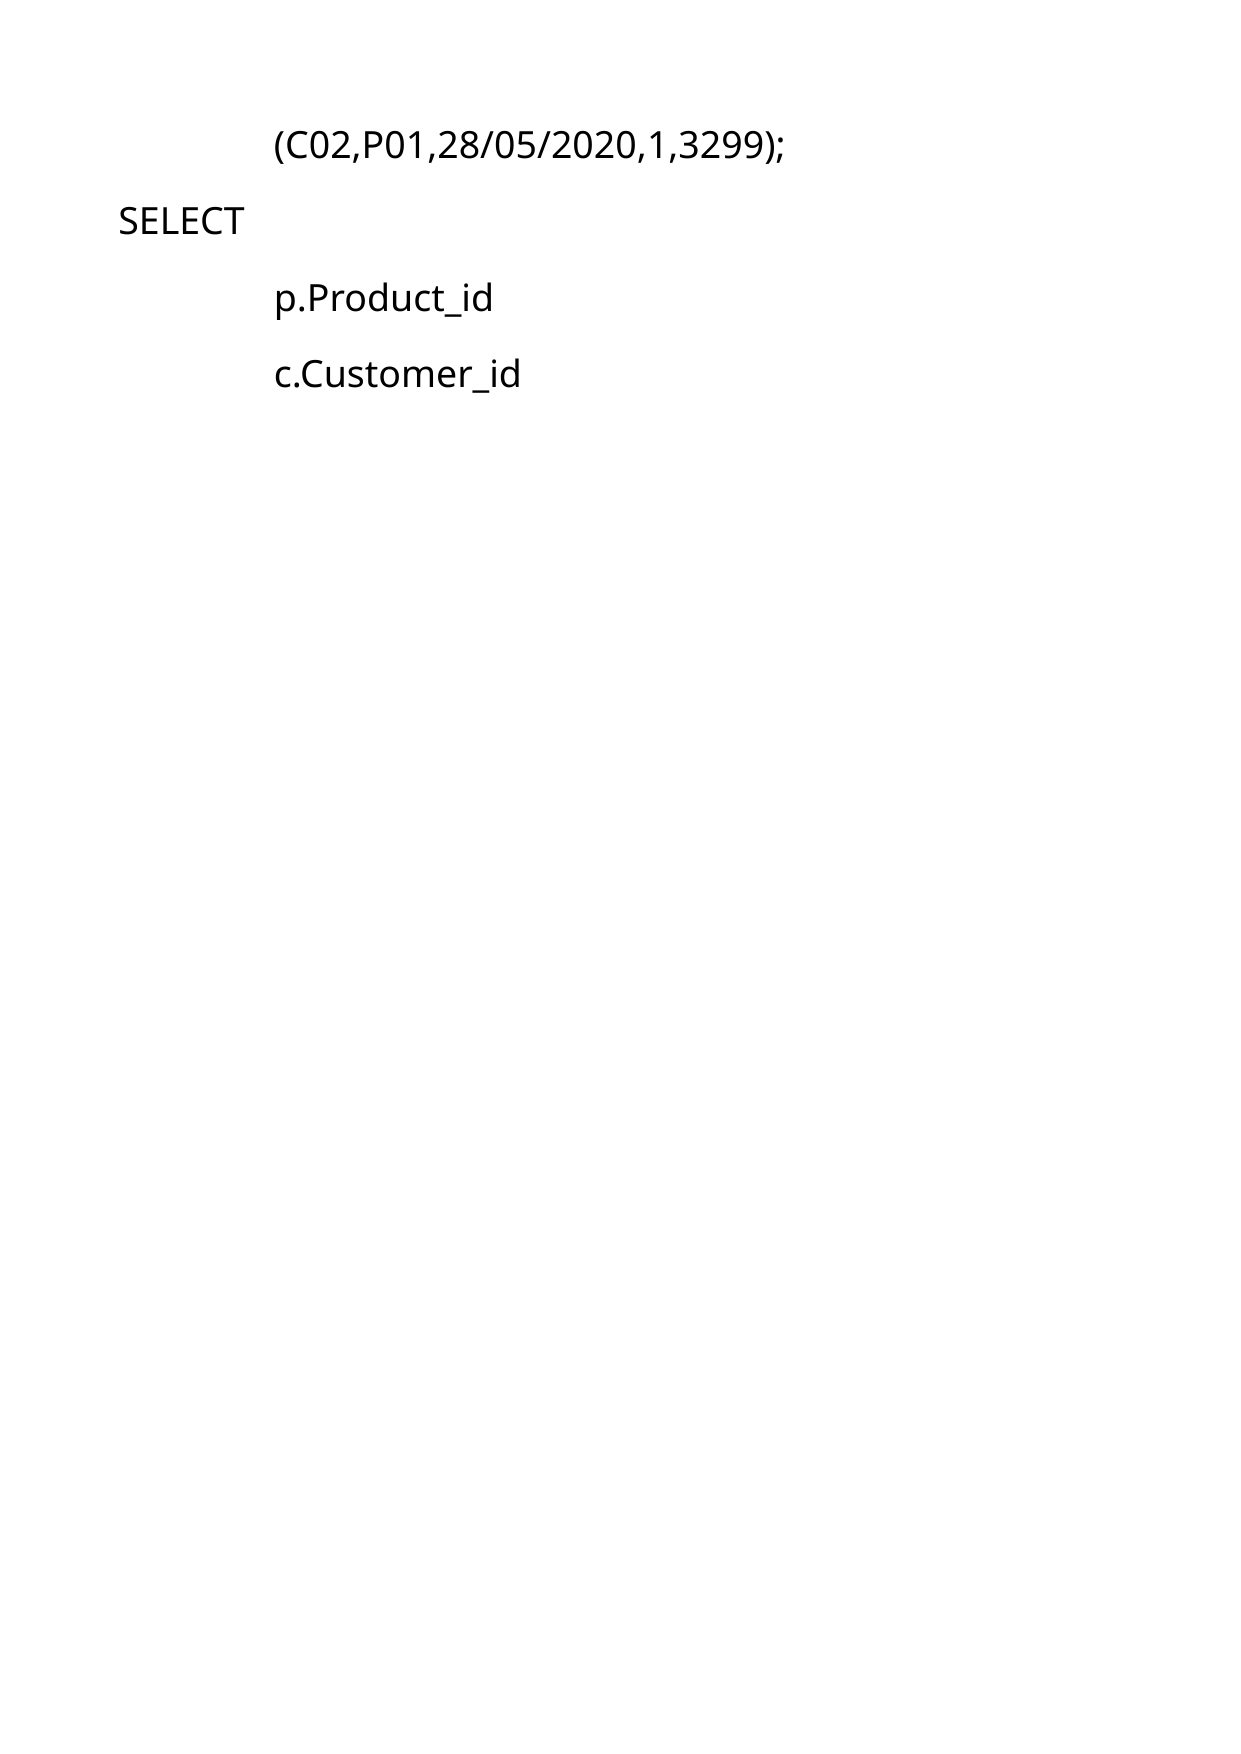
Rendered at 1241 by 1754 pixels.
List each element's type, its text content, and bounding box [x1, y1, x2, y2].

text (C02,P01,28/05/2020,1,3299); [118, 118, 1122, 169]
text p.Product_id [118, 271, 1122, 322]
text c.Customer_id [118, 348, 1122, 399]
text SELECT [118, 195, 1122, 246]
